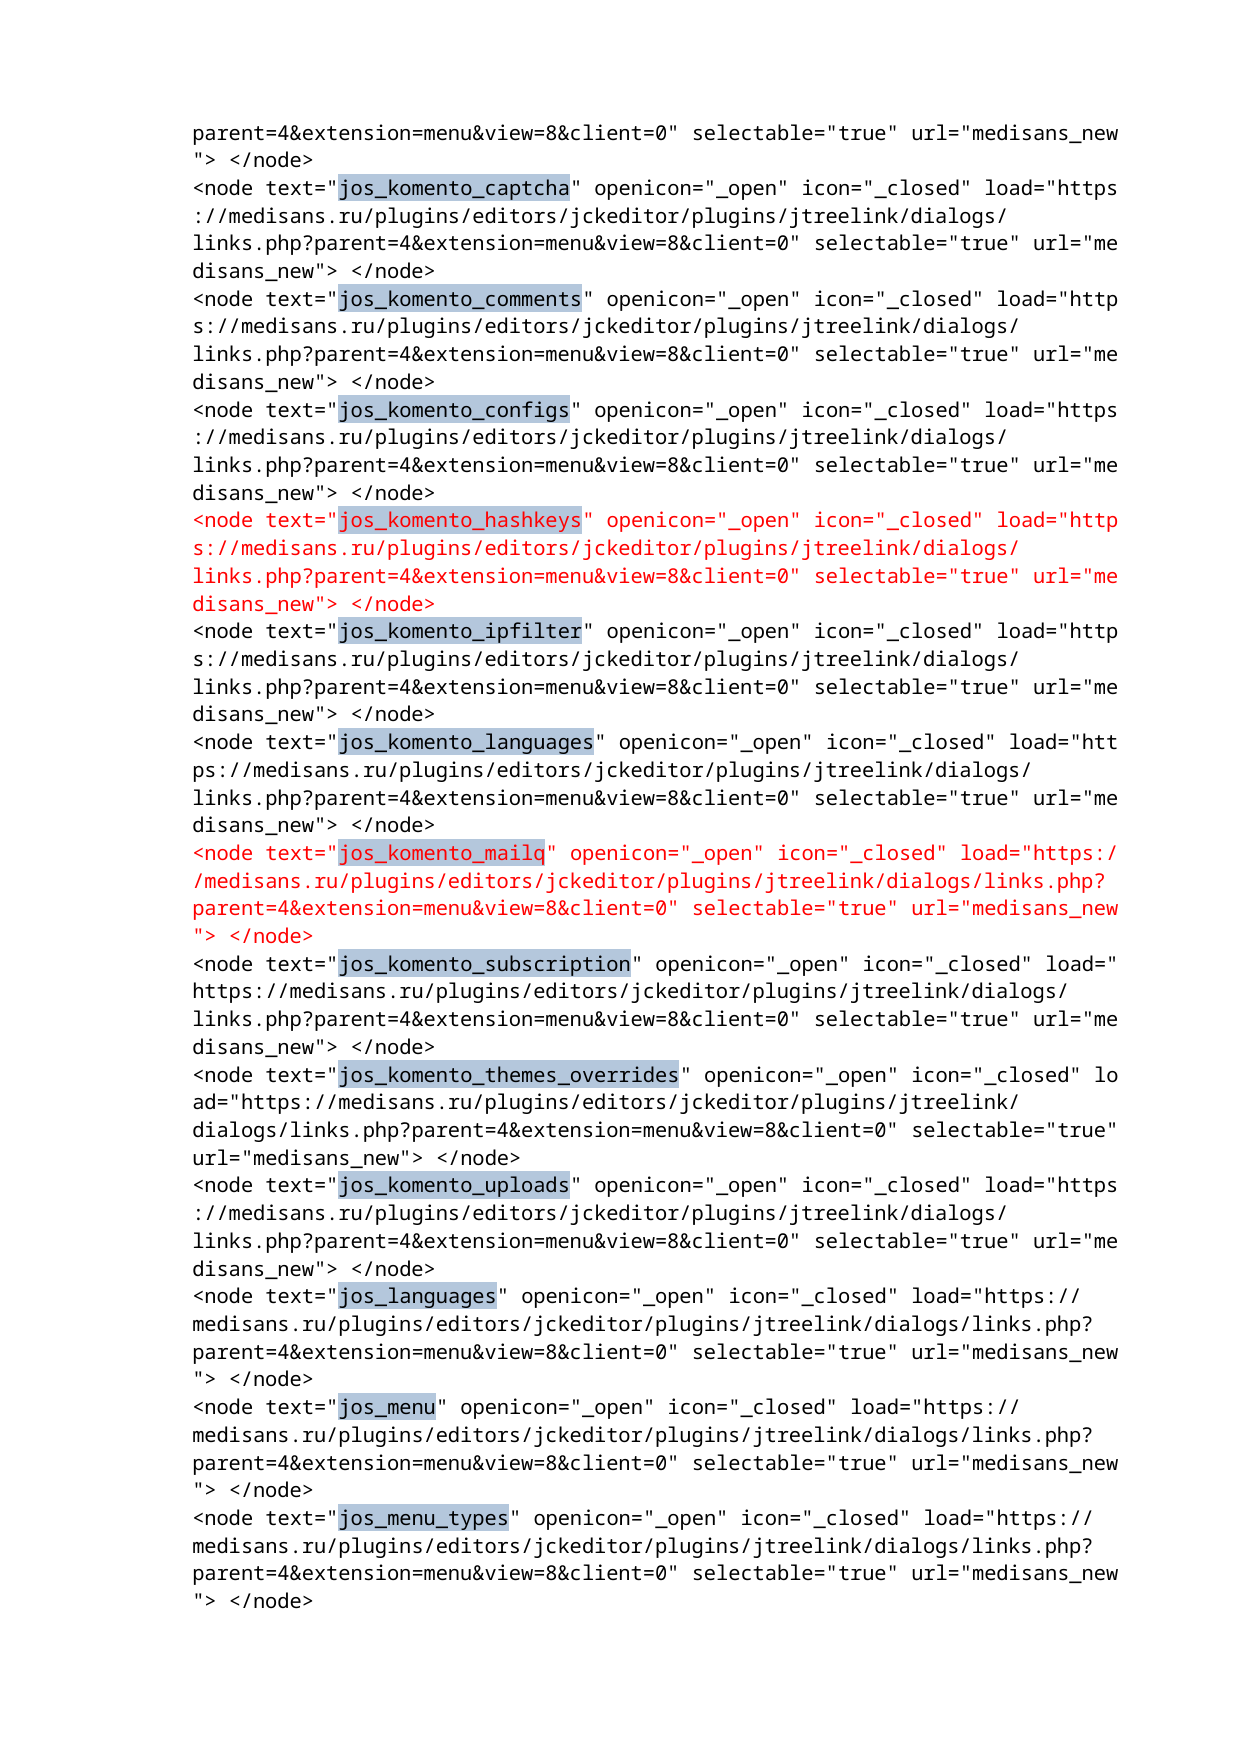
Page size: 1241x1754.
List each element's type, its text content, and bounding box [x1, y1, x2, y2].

text <node text="jos_komento_themes_overrides" openicon="_open" icon="_closed" load="https://medisans.ru/plugins/editors/jckeditor/plugins/jtreelink/dialogs/links.php?parent=4&extension=menu&view=8&client=0" selectable="true" url="medisans_new"> </node> [192, 1060, 1122, 1171]
text <node text="jos_komento_languages" openicon="_open" icon="_closed" load="https://medisans.ru/plugins/editors/jckeditor/plugins/jtreelink/dialogs/links.php?parent=4&extension=menu&view=8&client=0" selectable="true" url="medisans_new"> </node> [192, 728, 1122, 838]
text <node text="jos_komento_comments" openicon="_open" icon="_closed" load="https://medisans.ru/plugins/editors/jckeditor/plugins/jtreelink/dialogs/links.php?parent=4&extension=menu&view=8&client=0" selectable="true" url="medisans_new"> </node> [192, 284, 1122, 395]
text <node text="jos_komento_mailq" openicon="_open" icon="_closed" load="https://medisans.ru/plugins/editors/jckeditor/plugins/jtreelink/dialogs/links.php?parent=4&extension=menu&view=8&client=0" selectable="true" url="medisans_new"> </node> [192, 838, 1122, 949]
text <node text="jos_komento_uploads" openicon="_open" icon="_closed" load="https://medisans.ru/plugins/editors/jckeditor/plugins/jtreelink/dialogs/links.php?parent=4&extension=menu&view=8&client=0" selectable="true" url="medisans_new"> </node> [192, 1171, 1122, 1282]
text parent=4&extension=menu&view=8&client=0" selectable="true" url="medisans_new"> </node> [192, 118, 1122, 173]
text <node text="jos_languages" openicon="_open" icon="_closed" load="https://medisans.ru/plugins/editors/jckeditor/plugins/jtreelink/dialogs/links.php?parent=4&extension=menu&view=8&client=0" selectable="true" url="medisans_new"> </node> [192, 1282, 1122, 1393]
text <node text="jos_komento_configs" openicon="_open" icon="_closed" load="https://medisans.ru/plugins/editors/jckeditor/plugins/jtreelink/dialogs/links.php?parent=4&extension=menu&view=8&client=0" selectable="true" url="medisans_new"> </node> [192, 395, 1122, 506]
text <node text="jos_menu_types" openicon="_open" icon="_closed" load="https://medisans.ru/plugins/editors/jckeditor/plugins/jtreelink/dialogs/links.php?parent=4&extension=menu&view=8&client=0" selectable="true" url="medisans_new"> </node> [192, 1503, 1122, 1614]
text <node text="jos_komento_subscription" openicon="_open" icon="_closed" load="https://medisans.ru/plugins/editors/jckeditor/plugins/jtreelink/dialogs/links.php?parent=4&extension=menu&view=8&client=0" selectable="true" url="medisans_new"> </node> [192, 949, 1122, 1060]
text <node text="jos_komento_hashkeys" openicon="_open" icon="_closed" load="https://medisans.ru/plugins/editors/jckeditor/plugins/jtreelink/dialogs/links.php?parent=4&extension=menu&view=8&client=0" selectable="true" url="medisans_new"> </node> [192, 506, 1122, 617]
text <node text="jos_komento_captcha" openicon="_open" icon="_closed" load="https://medisans.ru/plugins/editors/jckeditor/plugins/jtreelink/dialogs/links.php?parent=4&extension=menu&view=8&client=0" selectable="true" url="medisans_new"> </node> [192, 173, 1122, 284]
text <node text="jos_komento_ipfilter" openicon="_open" icon="_closed" load="https://medisans.ru/plugins/editors/jckeditor/plugins/jtreelink/dialogs/links.php?parent=4&extension=menu&view=8&client=0" selectable="true" url="medisans_new"> </node> [192, 617, 1122, 728]
text <node text="jos_menu" openicon="_open" icon="_closed" load="https://medisans.ru/plugins/editors/jckeditor/plugins/jtreelink/dialogs/links.php?parent=4&extension=menu&view=8&client=0" selectable="true" url="medisans_new"> </node> [192, 1393, 1122, 1503]
